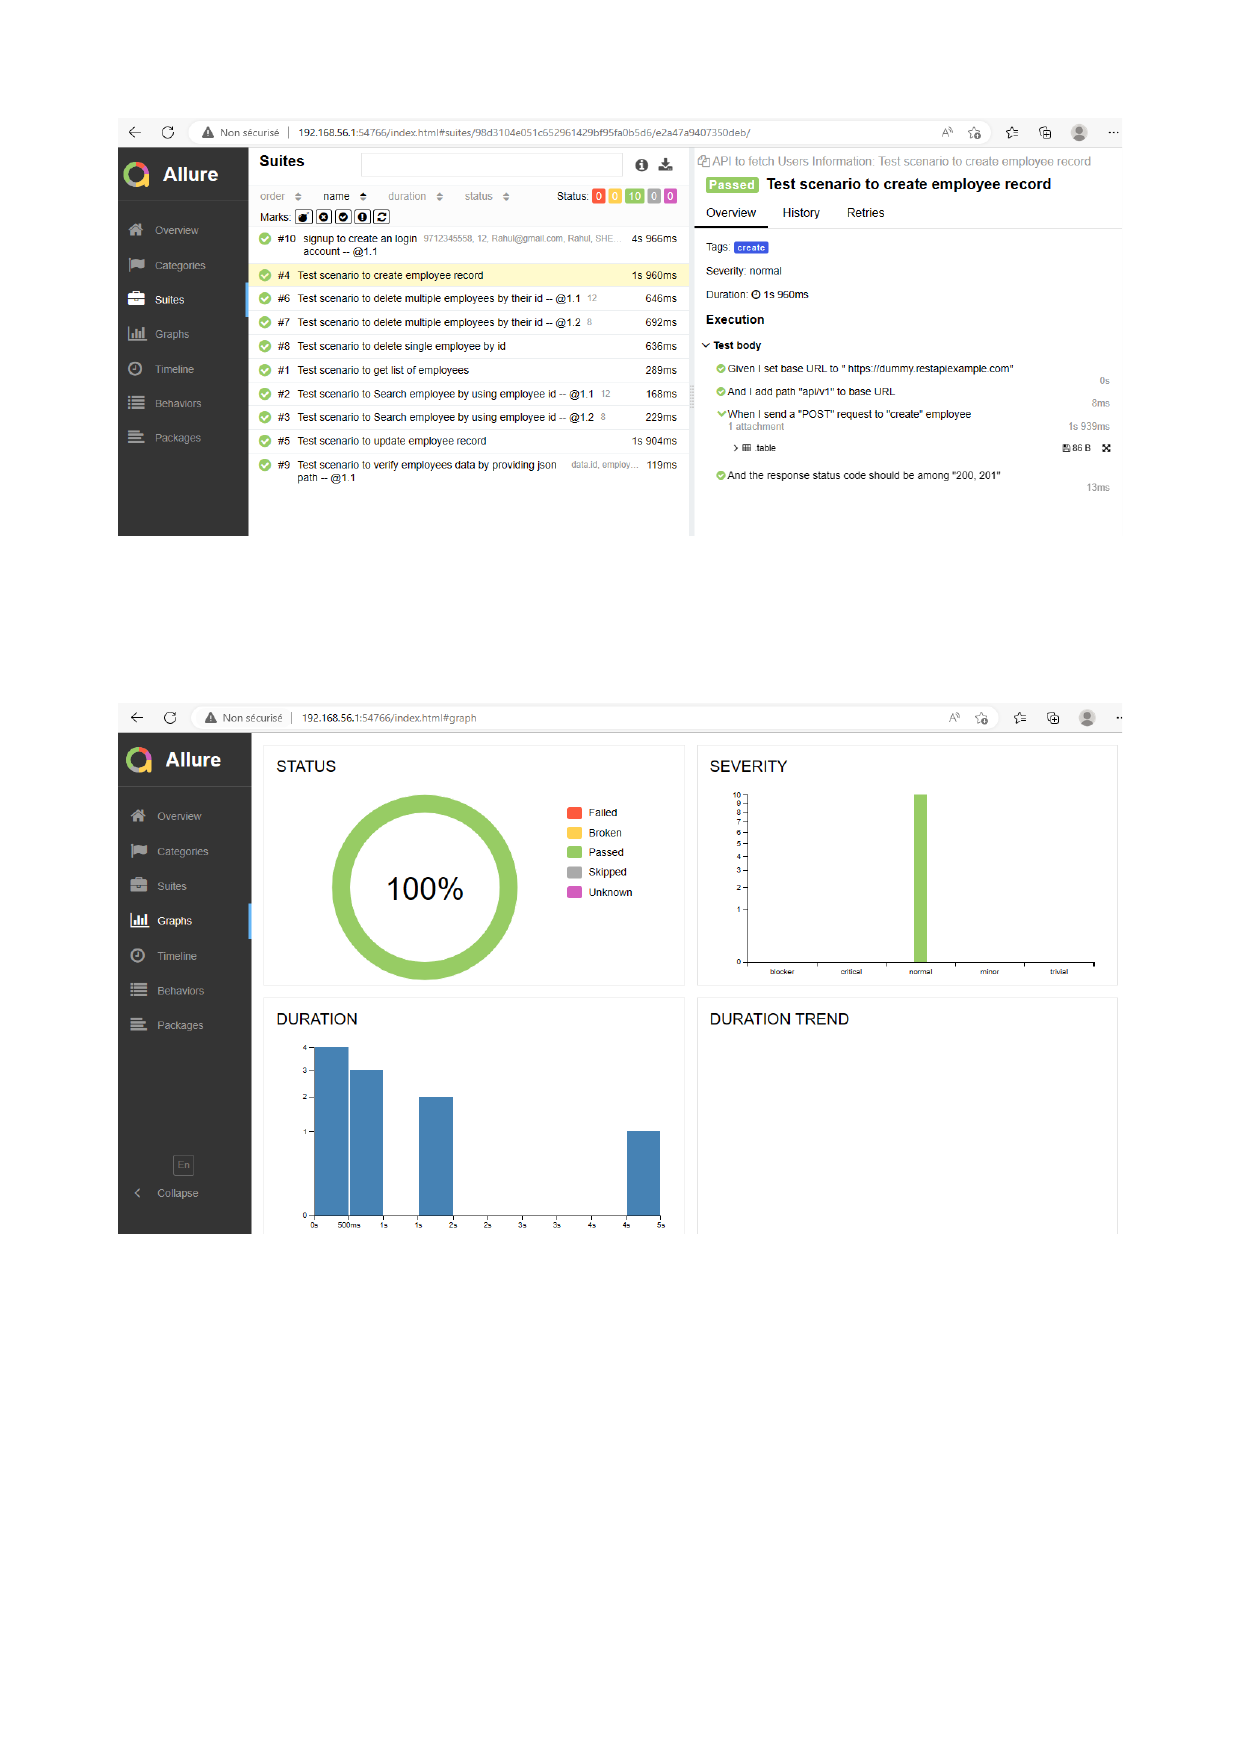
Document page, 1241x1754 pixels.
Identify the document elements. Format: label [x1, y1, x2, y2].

picture [118, 118, 1123, 536]
picture [118, 703, 1123, 1234]
